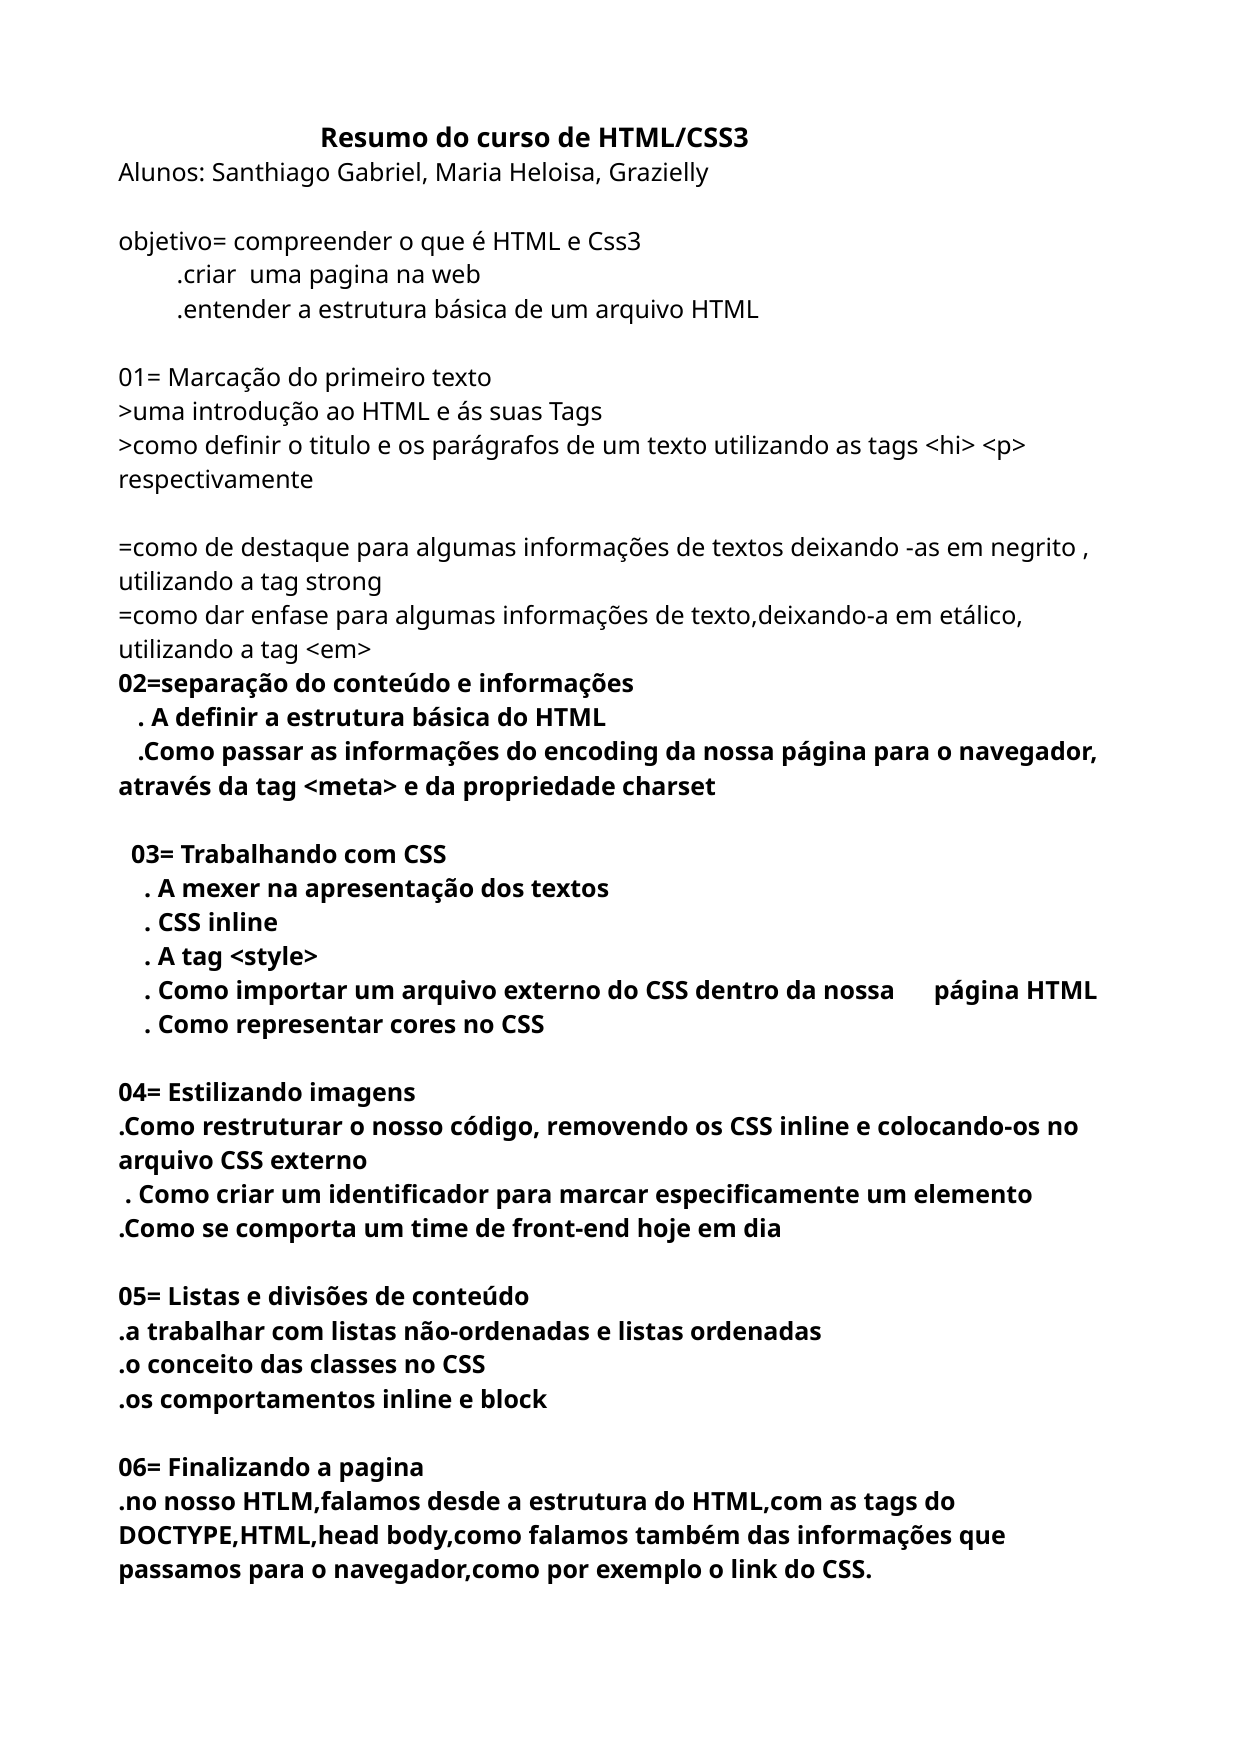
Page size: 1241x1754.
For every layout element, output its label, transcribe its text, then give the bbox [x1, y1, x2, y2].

text Alunos: Santhiago Gabriel, Maria Heloisa, Grazielly [118, 155, 1122, 189]
text >uma introdução ao HTML e ás suas Tags [118, 393, 1122, 427]
text 04= Estilizando imagens [118, 1075, 1122, 1109]
text .o conceito das classes no CSS [118, 1347, 1122, 1381]
text .no nosso HTLM,falamos desde a estrutura do HTML,com as tags do DOCTYPE,HTML,head body,como falamos também das informações que passamos para o navegador,como por exemplo o link do CSS. [118, 1483, 1122, 1586]
text . CSS inline [118, 904, 1122, 938]
text 06= Finalizando a pagina [118, 1449, 1122, 1483]
text . A tag <style> [118, 938, 1122, 972]
text . Como criar um identificador para marcar especificamente um elemento [118, 1177, 1122, 1211]
text . Como representar cores no CSS [118, 1007, 1122, 1041]
text 01= Marcação do primeiro texto [118, 359, 1122, 393]
text .Como passar as informações do encoding da nossa página para o navegador, através da tag <meta> e da propriedade charset [118, 734, 1122, 802]
text .a trabalhar com listas não-ordenadas e listas ordenadas [118, 1313, 1122, 1347]
text . Como importar um arquivo externo do CSS dentro da nossa página HTML [118, 972, 1122, 1007]
text .entender a estrutura básica de um arquivo HTML [118, 291, 1122, 325]
text . A definir a estrutura básica do HTML [118, 700, 1122, 734]
text =como de destaque para algumas informações de textos deixando -as em negrito , utilizando a tag strong [118, 530, 1122, 598]
text .criar uma pagina na web [118, 257, 1122, 291]
text .os comportamentos inline e block [118, 1381, 1122, 1415]
text =como dar enfase para algumas informações de texto,deixando-a em etálico, utilizando a tag <em> [118, 598, 1122, 666]
text >como definir o titulo e os parágrafos de um texto utilizando as tags <hi> <p> respectivamente [118, 427, 1122, 496]
text 03= Trabalhando com CSS [118, 836, 1122, 870]
text objetivo= compreender o que é HTML e Css3 [118, 223, 1122, 257]
text .Como se comporta um time de front-end hoje em dia [118, 1211, 1122, 1245]
text 05= Listas e divisões de conteúdo [118, 1279, 1122, 1313]
text Resumo do curso de HTML/CSS3 [118, 118, 1122, 155]
text 02=separação do conteúdo e informações [118, 666, 1122, 700]
text . A mexer na apresentação dos textos [118, 870, 1122, 904]
text .Como restruturar o nosso código, removendo os CSS inline e colocando-os no arquivo CSS externo [118, 1109, 1122, 1177]
